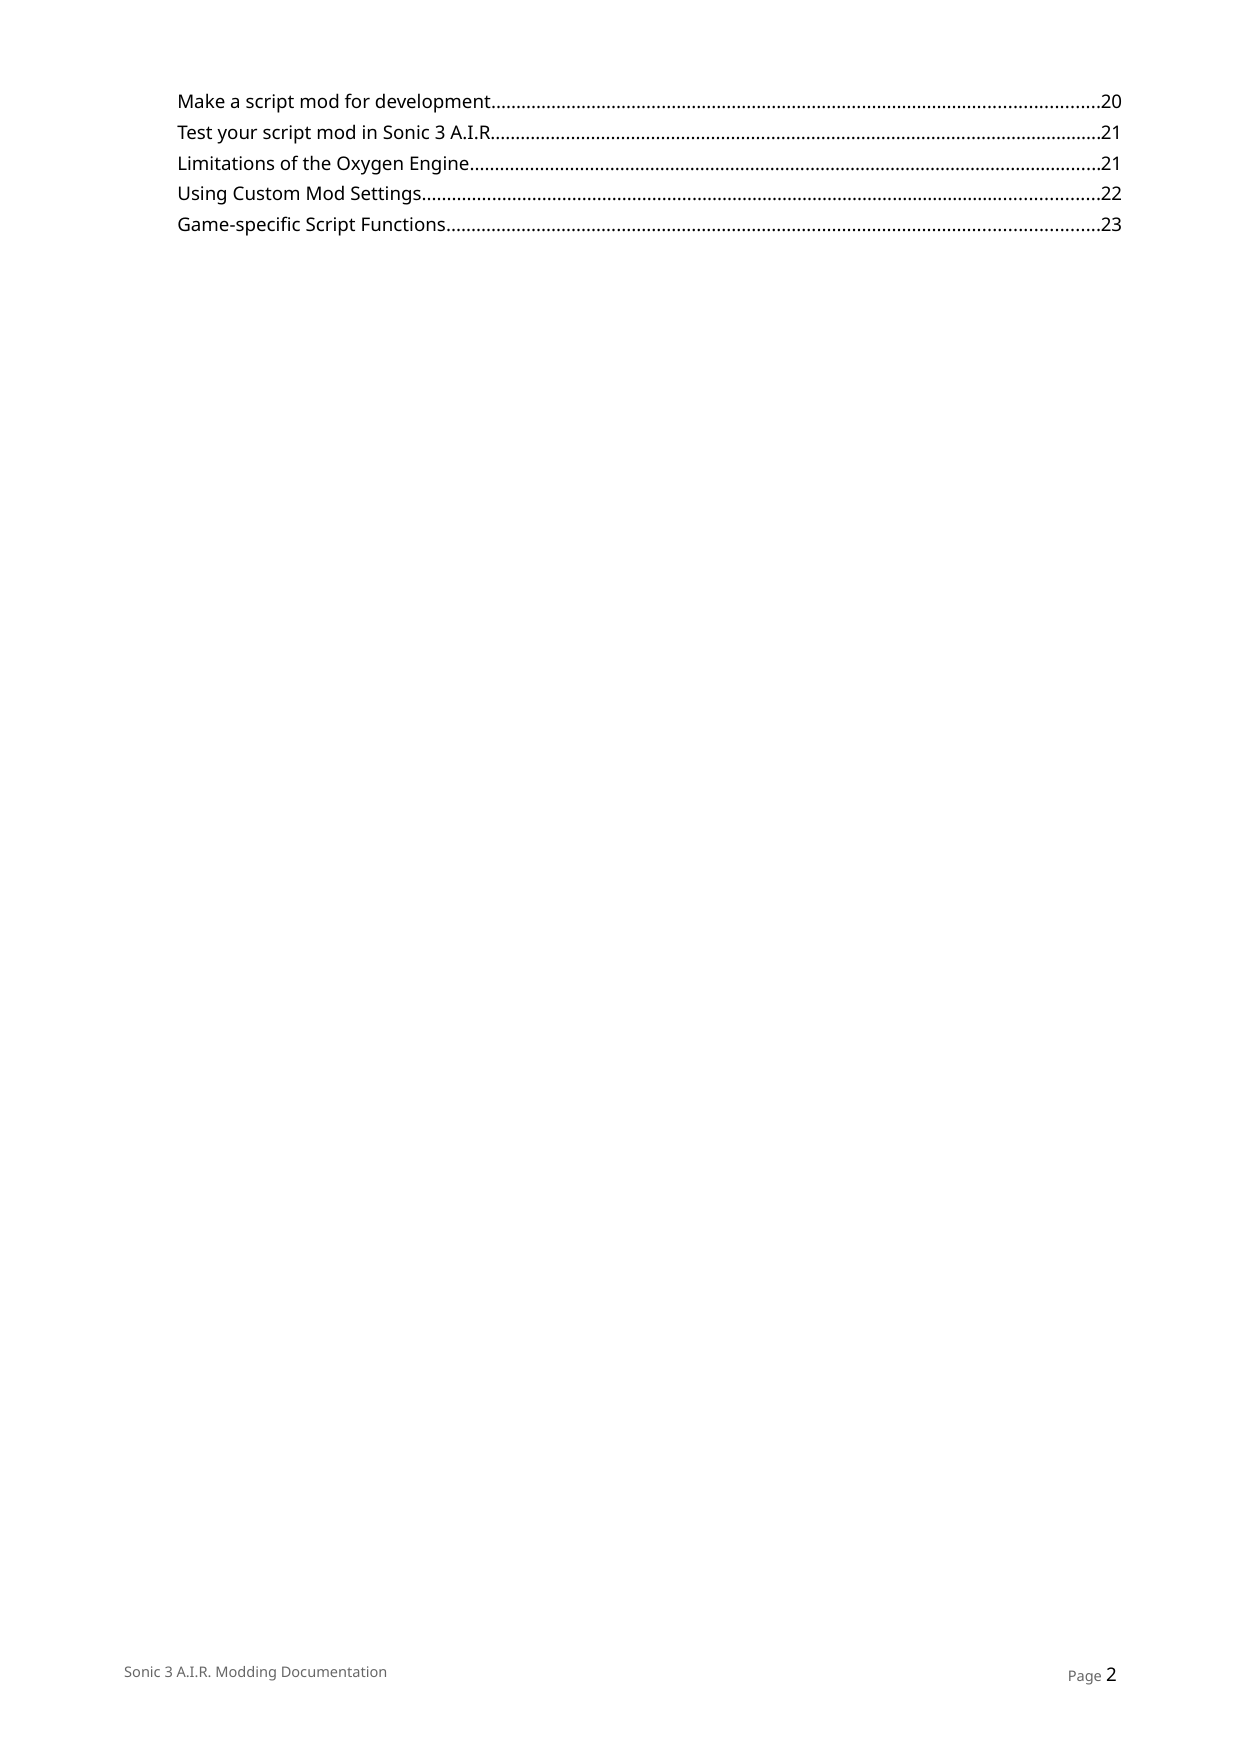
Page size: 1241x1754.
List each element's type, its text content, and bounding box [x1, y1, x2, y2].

text Game-specific Script Functions 23 [177, 211, 1122, 237]
text Make a script mod for development 20 [177, 88, 1122, 114]
text Limitations of the Oxygen Engine 21 [177, 150, 1122, 175]
text Test your script mod in Sonic 3 A.I.R. 21 [177, 119, 1122, 145]
text Using Custom Mod Settings 22 [177, 180, 1122, 206]
